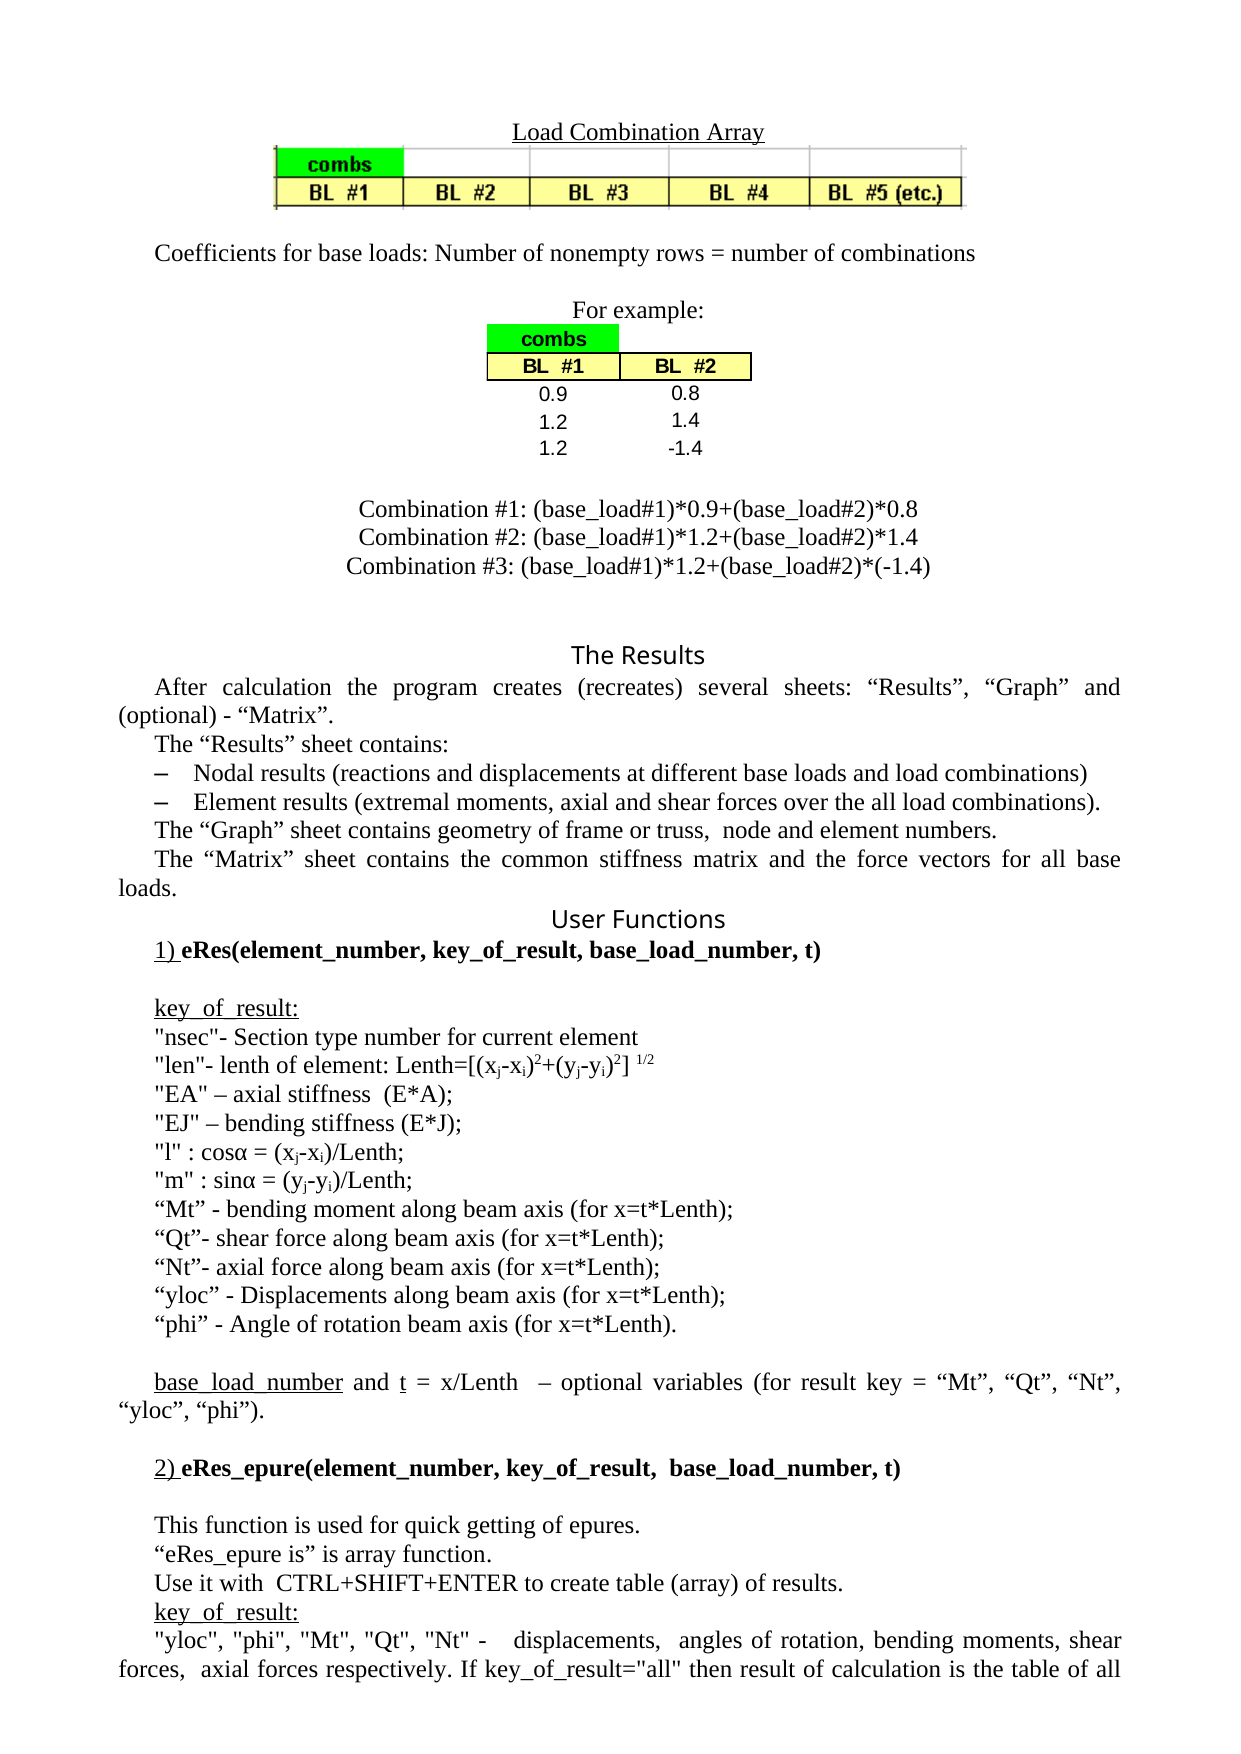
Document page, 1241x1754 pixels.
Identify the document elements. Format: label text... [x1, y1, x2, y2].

text base_load_number and t = x/Lenth – optional variables (for result key = “Mt”, “Qt”, “Nt”, “yloc”, “phi”). [118, 1367, 1122, 1424]
text For example: [118, 296, 1122, 324]
text User Functions [118, 902, 1122, 936]
text "EA" – axial stiffness (E*A); [118, 1079, 1122, 1108]
text "len"- lenth of element: Lenth=[(xj-xi)2+(yj-yi)2] 1/2 [118, 1051, 1122, 1079]
text "m" : sinα = (yj-yi)/Lenth; [118, 1166, 1122, 1194]
text key_of_result: [118, 993, 1122, 1022]
text "yloc", "phi", "Mt", "Qt", "Nt" - displacements, angles of rotation, bending moments, shear forces, axial forces respectively. If key_of_result="all" then result of calculation is the table of all [118, 1626, 1122, 1683]
text Coefficients for base loads: Number of nonempty rows = number of combinations [118, 238, 1122, 267]
text The “Results” sheet contains: [118, 729, 1122, 758]
text “Mt” - bending moment along beam axis (for x=t*Lenth); [118, 1194, 1122, 1223]
text “Nt”- axial force along beam axis (for x=t*Lenth); [118, 1252, 1122, 1281]
text The “Graph” sheet contains geometry of frame or truss, node and element numbers. [118, 815, 1122, 844]
text The Results [118, 637, 1122, 672]
text "EJ" – bending stiffness (E*J); [118, 1108, 1122, 1137]
text Combination #3: (base_load#1)*1.2+(base_load#2)*(-1.4) [118, 551, 1122, 580]
list Element results (extremal moments, axial and shear forces over the all load combinations). [118, 787, 1122, 815]
text This function is used for quick getting of epures. [118, 1511, 1122, 1539]
text Use it with CTRL+SHIFT+ENTER to create table (array) of results. [118, 1568, 1122, 1597]
text “eRes_epure is” is array function. [118, 1539, 1122, 1568]
text key_of_result: [118, 1597, 1122, 1626]
text “phi” - Angle of rotation beam axis (for x=t*Lenth). [118, 1309, 1122, 1338]
text “Qt”- shear force along beam axis (for x=t*Lenth); [118, 1223, 1122, 1252]
text Load Combination Array [118, 117, 1122, 145]
text “yloc” - Displacements along beam axis (for x=t*Lenth); [118, 1281, 1122, 1309]
text Combination #2: (base_load#1)*1.2+(base_load#2)*1.4 [118, 522, 1122, 551]
text 1) eRes(element_number, key_of_result, base_load_number, t) [118, 936, 1122, 964]
list Nodal results (reactions and displacements at different base loads and load combinations) [118, 758, 1122, 787]
text 2) eRes_epure(element_number, key_of_result, base_load_number, t) [118, 1453, 1122, 1482]
text Combination #1: (base_load#1)*0.9+(base_load#2)*0.8 [118, 494, 1122, 522]
text The “Matrix” sheet contains the common stiffness matrix and the force vectors for all base loads. [118, 844, 1122, 902]
text "nsec"- Section type number for current element [118, 1022, 1122, 1051]
text "l" : cosα = (xj-xi)/Lenth; [118, 1137, 1122, 1166]
text After calculation the program creates (recreates) several sheets: “Results”, “Graph” and (optional) - “Matrix”. [118, 672, 1122, 729]
picture [273, 145, 967, 210]
